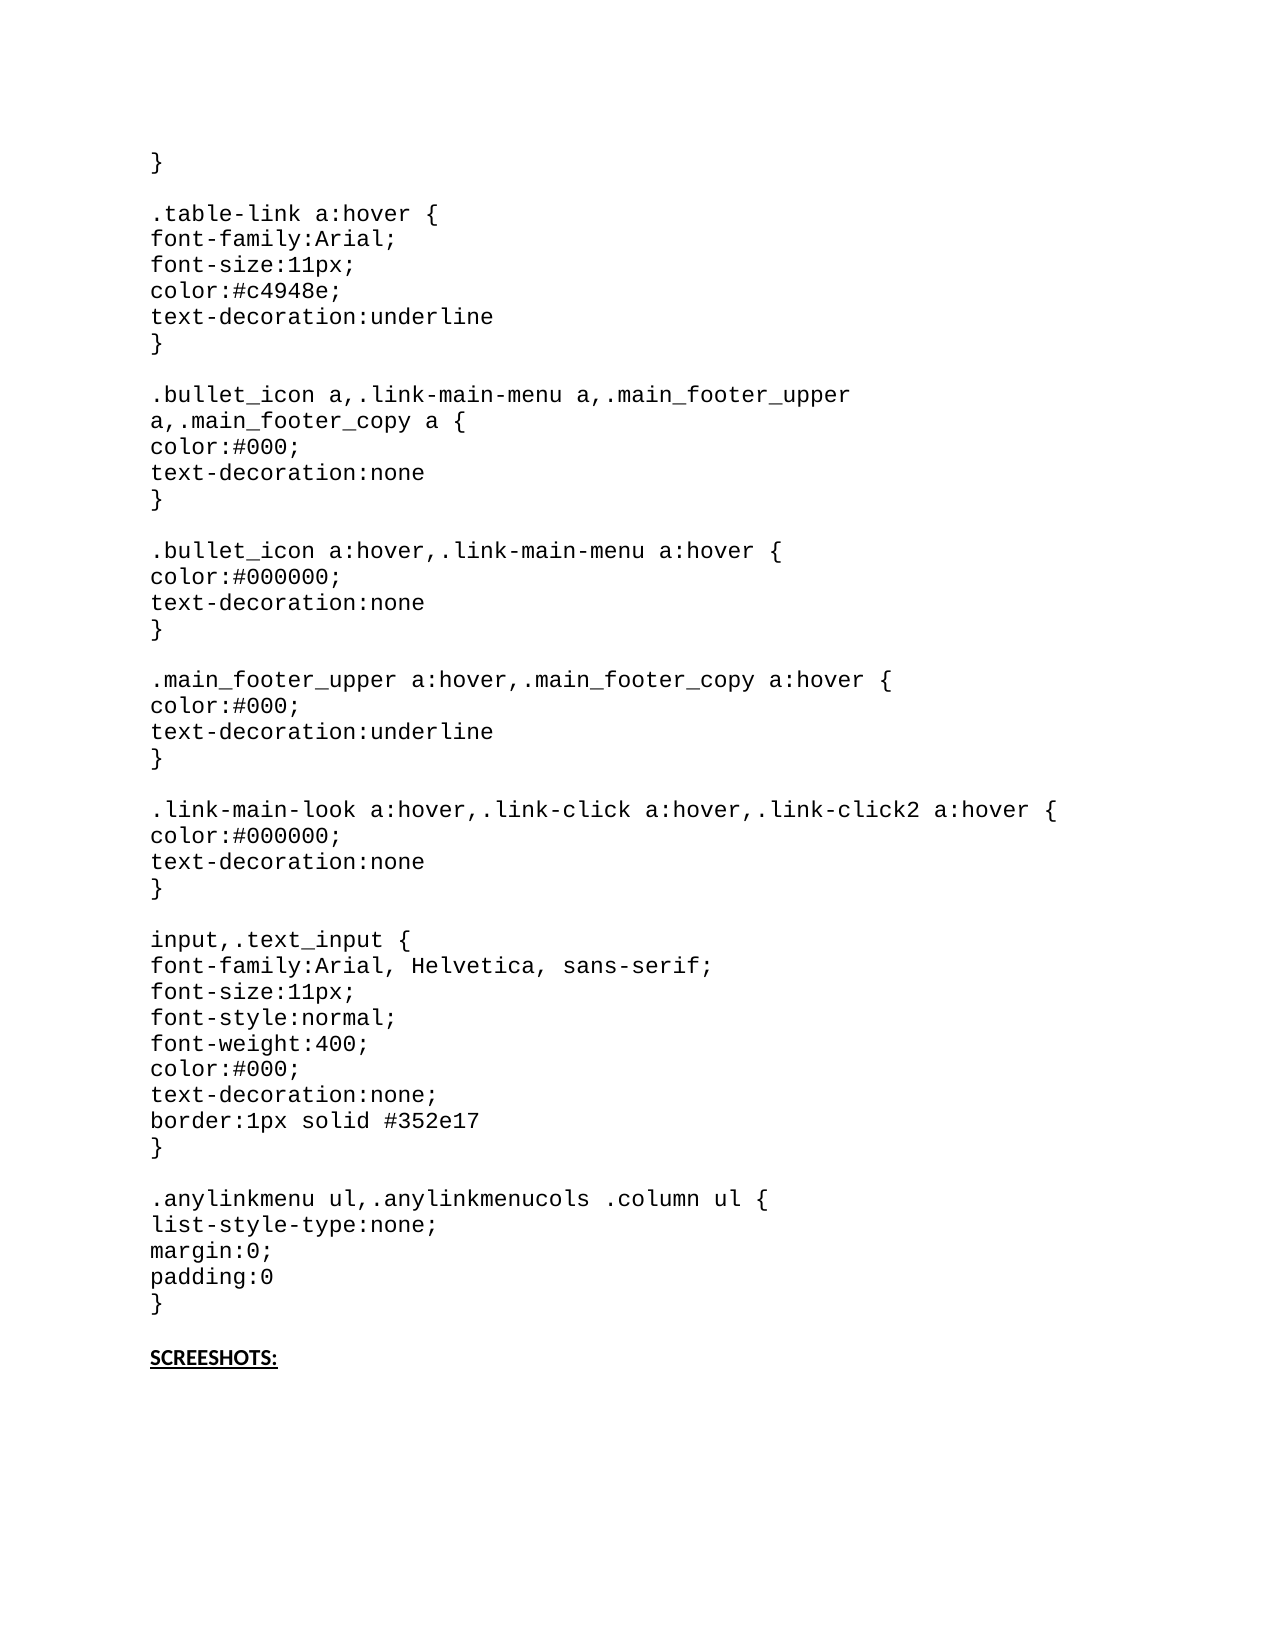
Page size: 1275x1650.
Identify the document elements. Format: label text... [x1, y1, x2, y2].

text } [150, 150, 1125, 176]
text font-weight:400; [150, 1032, 1125, 1058]
text padding:0 [150, 1265, 1125, 1291]
text list-style-type:none; [150, 1213, 1125, 1239]
text color:#c4948e; [150, 280, 1125, 306]
text margin:0; [150, 1239, 1125, 1265]
text .anylinkmenu ul,.anylinkmenucols .column ul { [150, 1187, 1125, 1213]
text } [150, 747, 1125, 772]
text color:#000; [150, 1058, 1125, 1084]
text .bullet_icon a,.link-main-menu a,.main_footer_upper a,.main_footer_copy a { [150, 383, 1125, 435]
text .bullet_icon a:hover,.link-main-menu a:hover { [150, 539, 1125, 565]
text text-decoration:underline [150, 721, 1125, 747]
text font-family:Arial, Helvetica, sans-serif; [150, 954, 1125, 980]
text } [150, 332, 1125, 357]
text color:#000000; [150, 824, 1125, 850]
text text-decoration:underline [150, 306, 1125, 332]
text SCREESHOTS: [150, 1343, 1125, 1371]
text } [150, 487, 1125, 513]
text font-size:11px; [150, 254, 1125, 280]
text .main_footer_upper a:hover,.main_footer_copy a:hover { [150, 669, 1125, 695]
text } [150, 617, 1125, 643]
text color:#000000; [150, 565, 1125, 591]
text font-family:Arial; [150, 228, 1125, 254]
text color:#000; [150, 695, 1125, 721]
text } [150, 876, 1125, 902]
text text-decoration:none; [150, 1084, 1125, 1110]
text border:1px solid #352e17 [150, 1110, 1125, 1136]
text } [150, 1291, 1125, 1317]
text .table-link a:hover { [150, 202, 1125, 228]
text .link-main-look a:hover,.link-click a:hover,.link-click2 a:hover { [150, 798, 1125, 824]
text text-decoration:none [150, 850, 1125, 876]
text font-style:normal; [150, 1006, 1125, 1032]
text input,.text_input { [150, 928, 1125, 954]
text color:#000; [150, 435, 1125, 461]
text } [150, 1136, 1125, 1162]
text text-decoration:none [150, 591, 1125, 617]
text text-decoration:none [150, 461, 1125, 487]
text font-size:11px; [150, 980, 1125, 1006]
